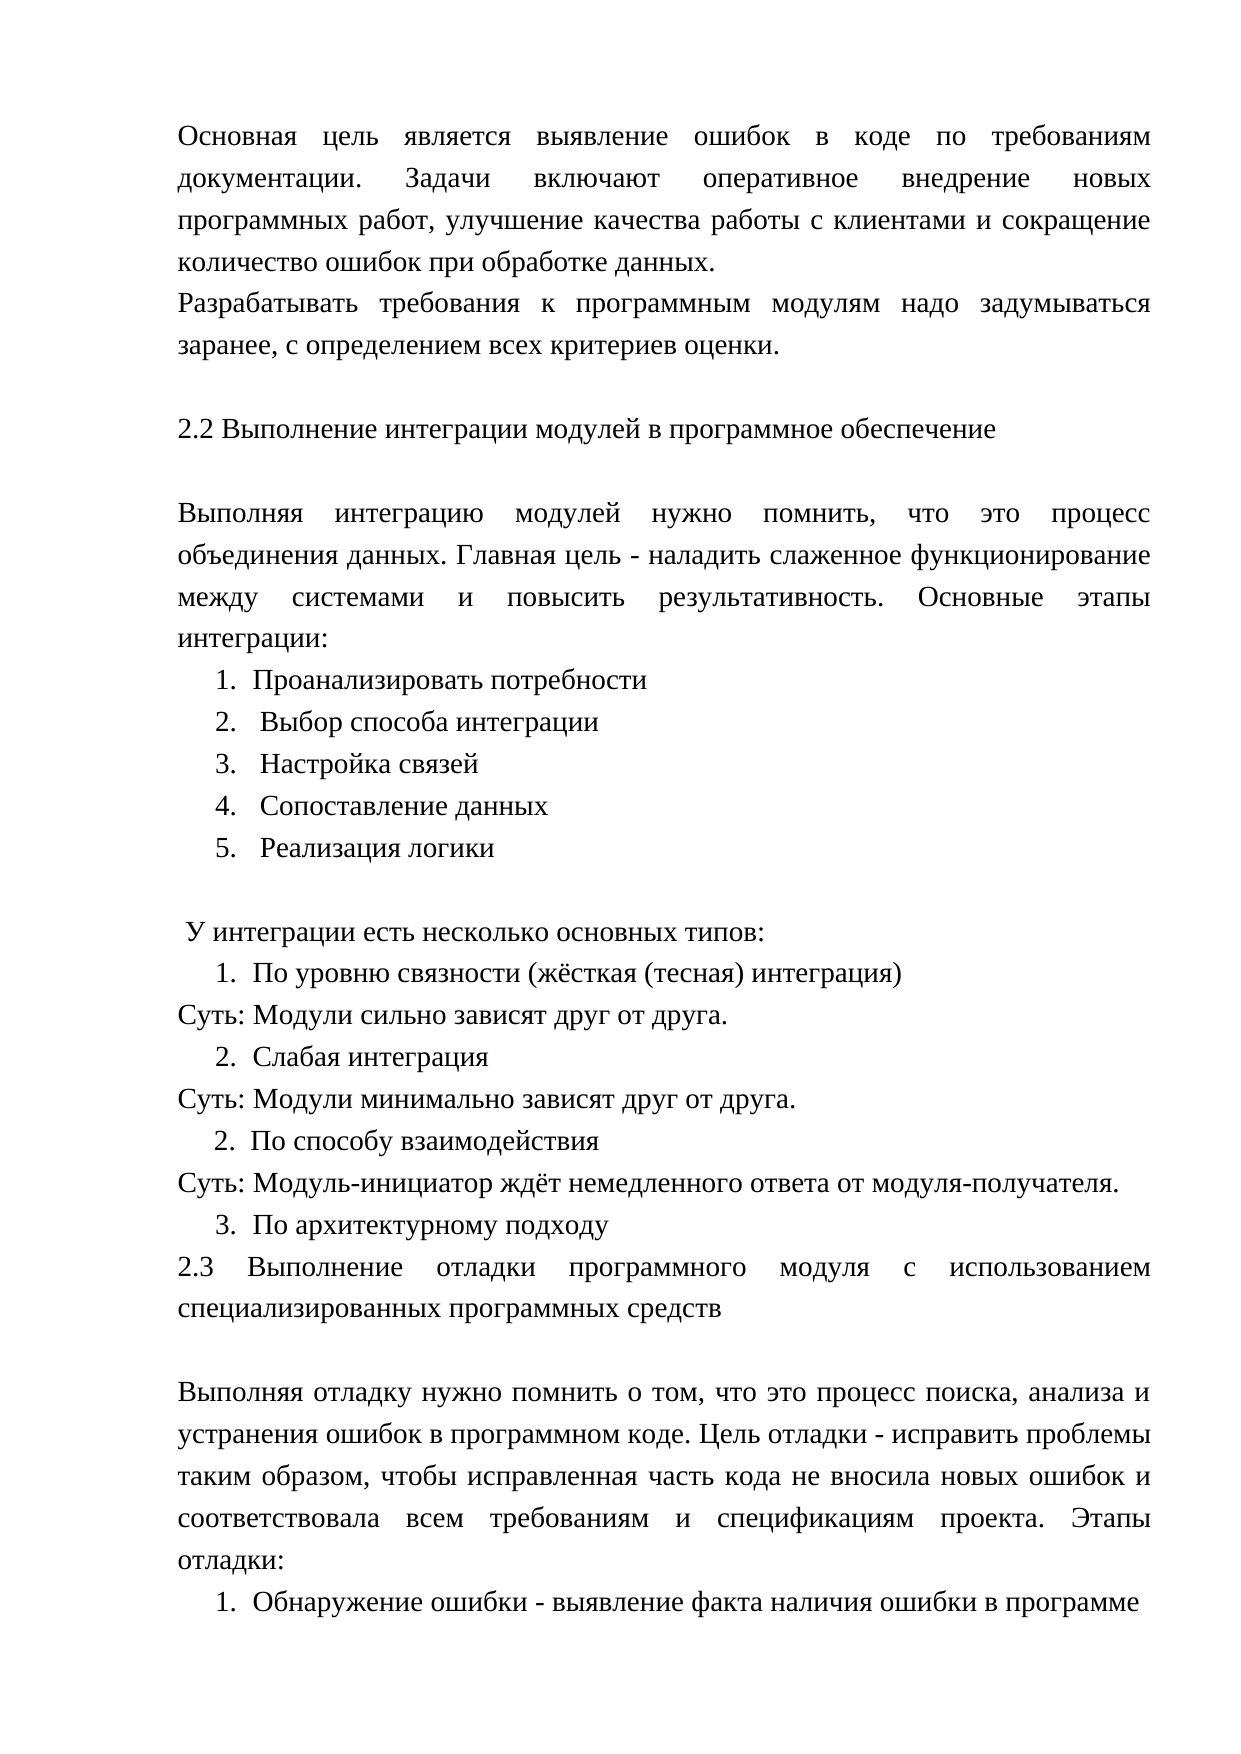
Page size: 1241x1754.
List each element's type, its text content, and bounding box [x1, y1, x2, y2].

list Сопоставление данных [215, 788, 1152, 822]
list Реализация логики [215, 830, 1152, 863]
text Выполняя интеграцию модулей нужно помнить, что это процесс объединения данных. Главная цель - наладить слаженное функционирование между системами и повысить результативность. Основные этапы интеграции: [177, 495, 1152, 654]
text Суть: Модуль-инициатор ждёт немедленного ответа от модуля-получателя. [177, 1165, 1152, 1198]
text У интеграции есть несколько основных типов: [177, 914, 1152, 947]
text Основная цель является выявление ошибок в коде по требованиям документации. Задачи включают оперативное внедрение новых программных работ, улучшение качества работы с клиентами и сокращение количество ошибок при обработке данных. [177, 118, 1152, 277]
list Слабая интеграция [215, 1039, 1152, 1073]
list Выбор способа интеграции [215, 704, 1152, 738]
text Выполняя отладку нужно помнить о том, что это процесс поиска, анализа и устранения ошибок в программном коде. Цель отладки - исправить проблемы таким образом, чтобы исправленная часть кода не вносила новых ошибок и соответствовала всем требованиям и спецификациям проекта. Этапы отладки: [177, 1374, 1152, 1575]
list Проанализировать потребности [215, 662, 1152, 696]
list По уровню связности (жёсткая (тесная) интеграция) [215, 956, 1152, 989]
list Настройка связей [215, 746, 1152, 780]
list Обнаружение ошибки - выявление факта наличия ошибки в программе [215, 1584, 1152, 1617]
text 2.3 Выполнение отладки программного модуля с использованием специализированных программных средств [177, 1249, 1152, 1324]
text 2. По способу взаимодействия [177, 1123, 1152, 1157]
text Суть: Модули сильно зависят друг от друга. [177, 997, 1152, 1031]
text 2.2 Выполнение интеграции модулей в программное обеспечение [177, 411, 1152, 445]
list По архитектурному подходу [215, 1207, 1152, 1240]
text Суть: Модули минимально зависят друг от друга. [177, 1081, 1152, 1115]
text Разрабатывать требования к программным модулям надо задумываться заранее, с определением всех критериев оценки. [177, 286, 1152, 361]
